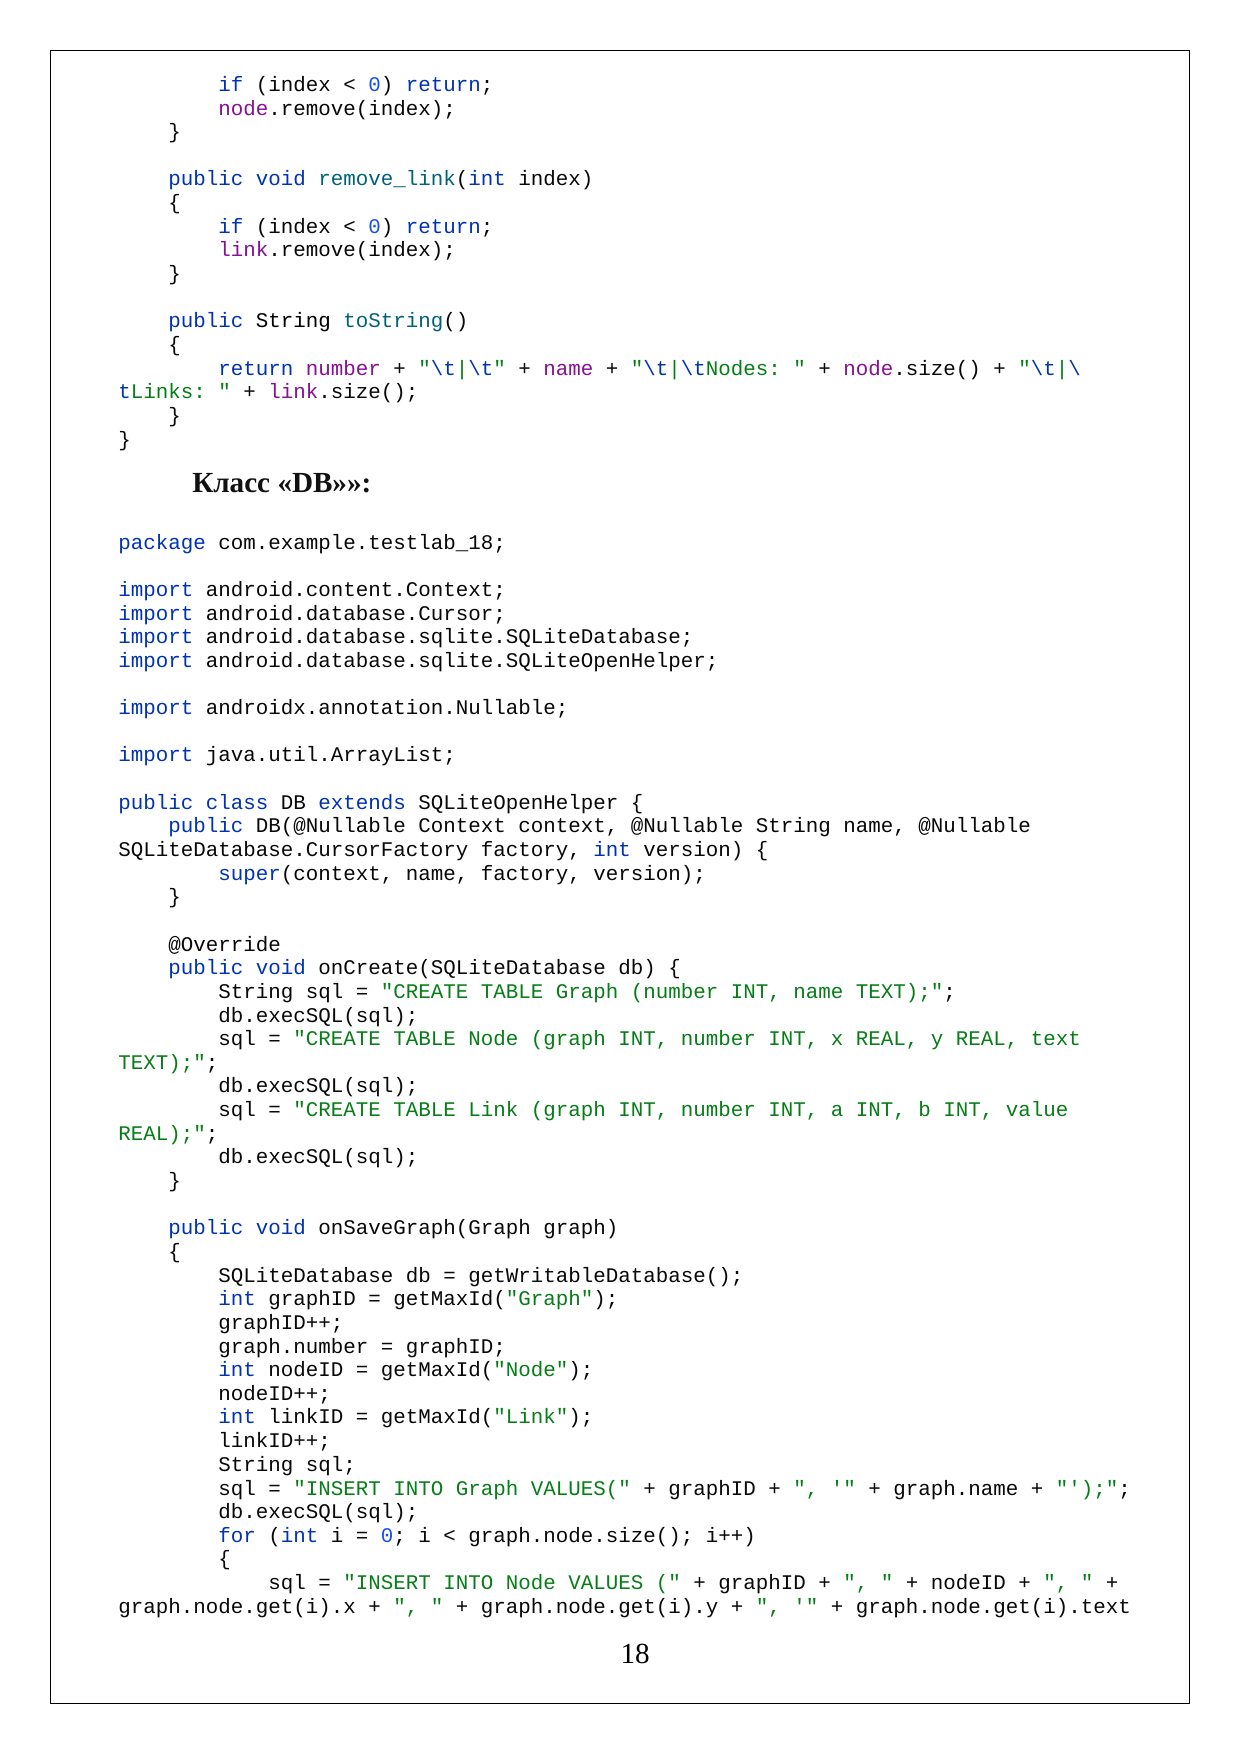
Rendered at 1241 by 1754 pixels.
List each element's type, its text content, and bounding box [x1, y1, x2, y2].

text Класс «DB»»: [118, 465, 1152, 498]
text if (index < 0) return; node.remove(index); } public void remove_link(int index) { if (index < 0) return; link.remove(index); } public String toString() { return number + "\t|\t" + name + "\t|\tNodes: " + node.size() + "\t|\tLinks: " + link.size(); } } [118, 74, 1152, 452]
text package com.example.testlab_18; import android.content.Context; import android.database.Cursor; import android.database.sqlite.SQLiteDatabase; import android.database.sqlite.SQLiteOpenHelper; import androidx.annotation.Nullable; import java.util.ArrayList; public class DB extends SQLiteOpenHelper { public DB(@Nullable Context context, @Nullable String name, @Nullable SQLiteDatabase.CursorFactory factory, int version) { super(context, name, factory, version); } @Override public void onCreate(SQLiteDatabase db) { String sql = "CREATE TABLE Graph (number INT, name TEXT);"; db.execSQL(sql); sql = "CREATE TABLE Node (graph INT, number INT, x REAL, y REAL, text TEXT);"; db.execSQL(sql); sql = "CREATE TABLE Link (graph INT, number INT, a INT, b INT, value REAL);"; db.execSQL(sql); } public void onSaveGraph(Graph graph) { SQLiteDatabase db = getWritableDatabase(); int graphID = getMaxId("Graph"); graphID++; graph.number = graphID; int nodeID = getMaxId("Node"); nodeID++; int linkID = getMaxId("Link"); linkID++; String sql; sql = "INSERT INTO Graph VALUES(" + graphID + ", '" + graph.name + "');"; db.execSQL(sql); for (int i = 0; i < graph.node.size(); i++) { sql = "INSERT INTO Node VALUES (" + graphID + ", " + nodeID + ", " + graph.node.get(i).x + ", " + graph.node.get(i).y + ", '" + graph.node.get(i).text [118, 532, 1152, 1619]
